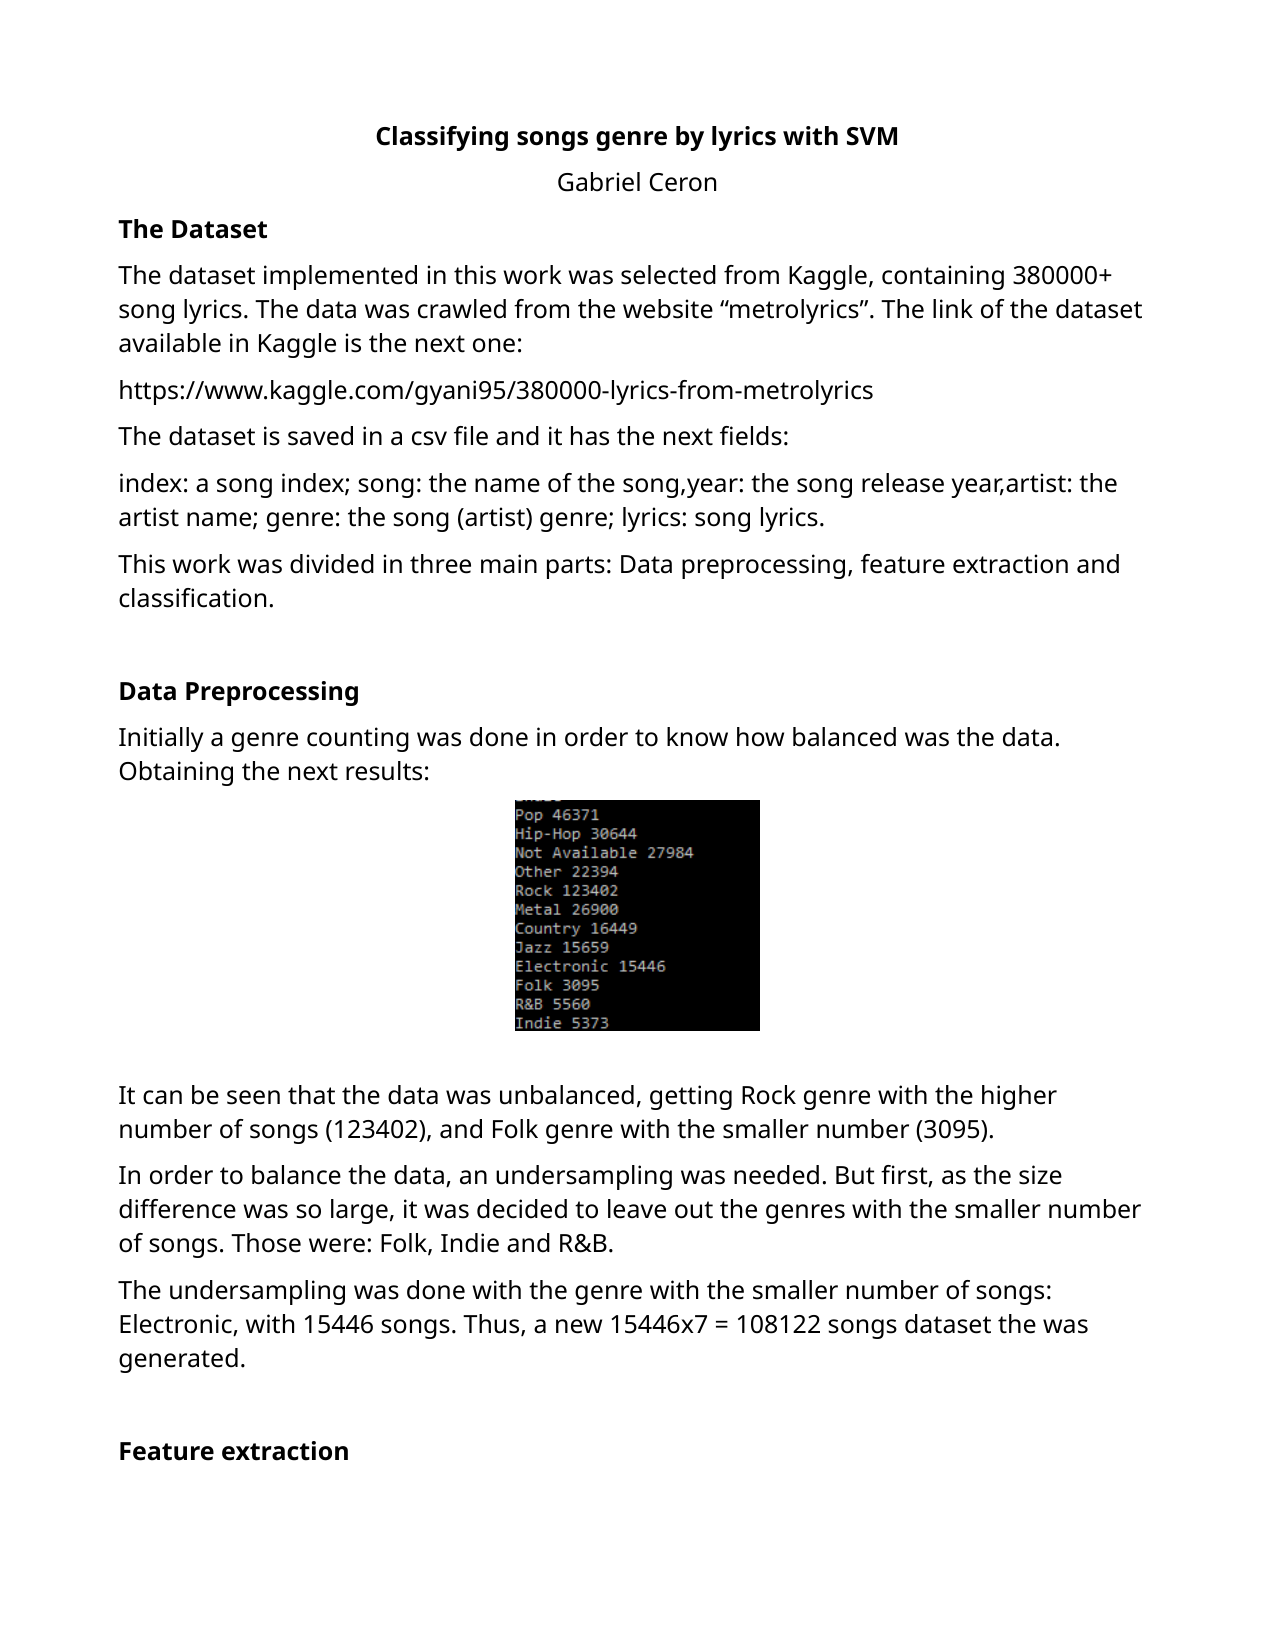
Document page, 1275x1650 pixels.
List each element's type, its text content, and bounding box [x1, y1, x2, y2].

text This work was divided in three main parts: Data preprocessing, feature extraction and classification. [118, 546, 1157, 614]
text Gabriel Ceron [118, 165, 1157, 199]
text The Dataset [118, 211, 1157, 245]
text The dataset is saved in a csv file and it has the next fields: [118, 419, 1157, 453]
text The undersampling was done with the genre with the smaller number of songs: Electronic, with 15446 songs. Thus, a new 15446x7 = 108122 songs dataset the was generated. [118, 1273, 1157, 1375]
text Classifying songs genre by lyrics with SVM [118, 118, 1157, 152]
text It can be seen that the data was unbalanced, getting Rock genre with the higher number of songs (123402), and Folk genre with the smaller number (3095). [118, 1077, 1157, 1146]
text Data Preprocessing [118, 673, 1157, 707]
text The dataset implemented in this work was selected from Kaggle, containing 380000+ song lyrics. The data was crawled from the website “metrolyrics”. The link of the dataset available in Kaggle is the next one: [118, 258, 1157, 360]
text Initially a genre counting was done in order to know how balanced was the data. Obtaining the next results: [118, 720, 1157, 788]
text In order to balance the data, an undersampling was needed. But first, as the size difference was so large, it was decided to leave out the genres with the smaller number of songs. Those were: Folk, Indie and R&B. [118, 1158, 1157, 1260]
text Feature extraction [118, 1434, 1157, 1468]
text https://www.kaggle.com/gyani95/380000-lyrics-from-metrolyrics [118, 372, 1157, 407]
text index: a song index; song: the name of the song,year: the song release year,artist: the artist name; genre: the song (artist) genre; lyrics: song lyrics. [118, 466, 1157, 534]
